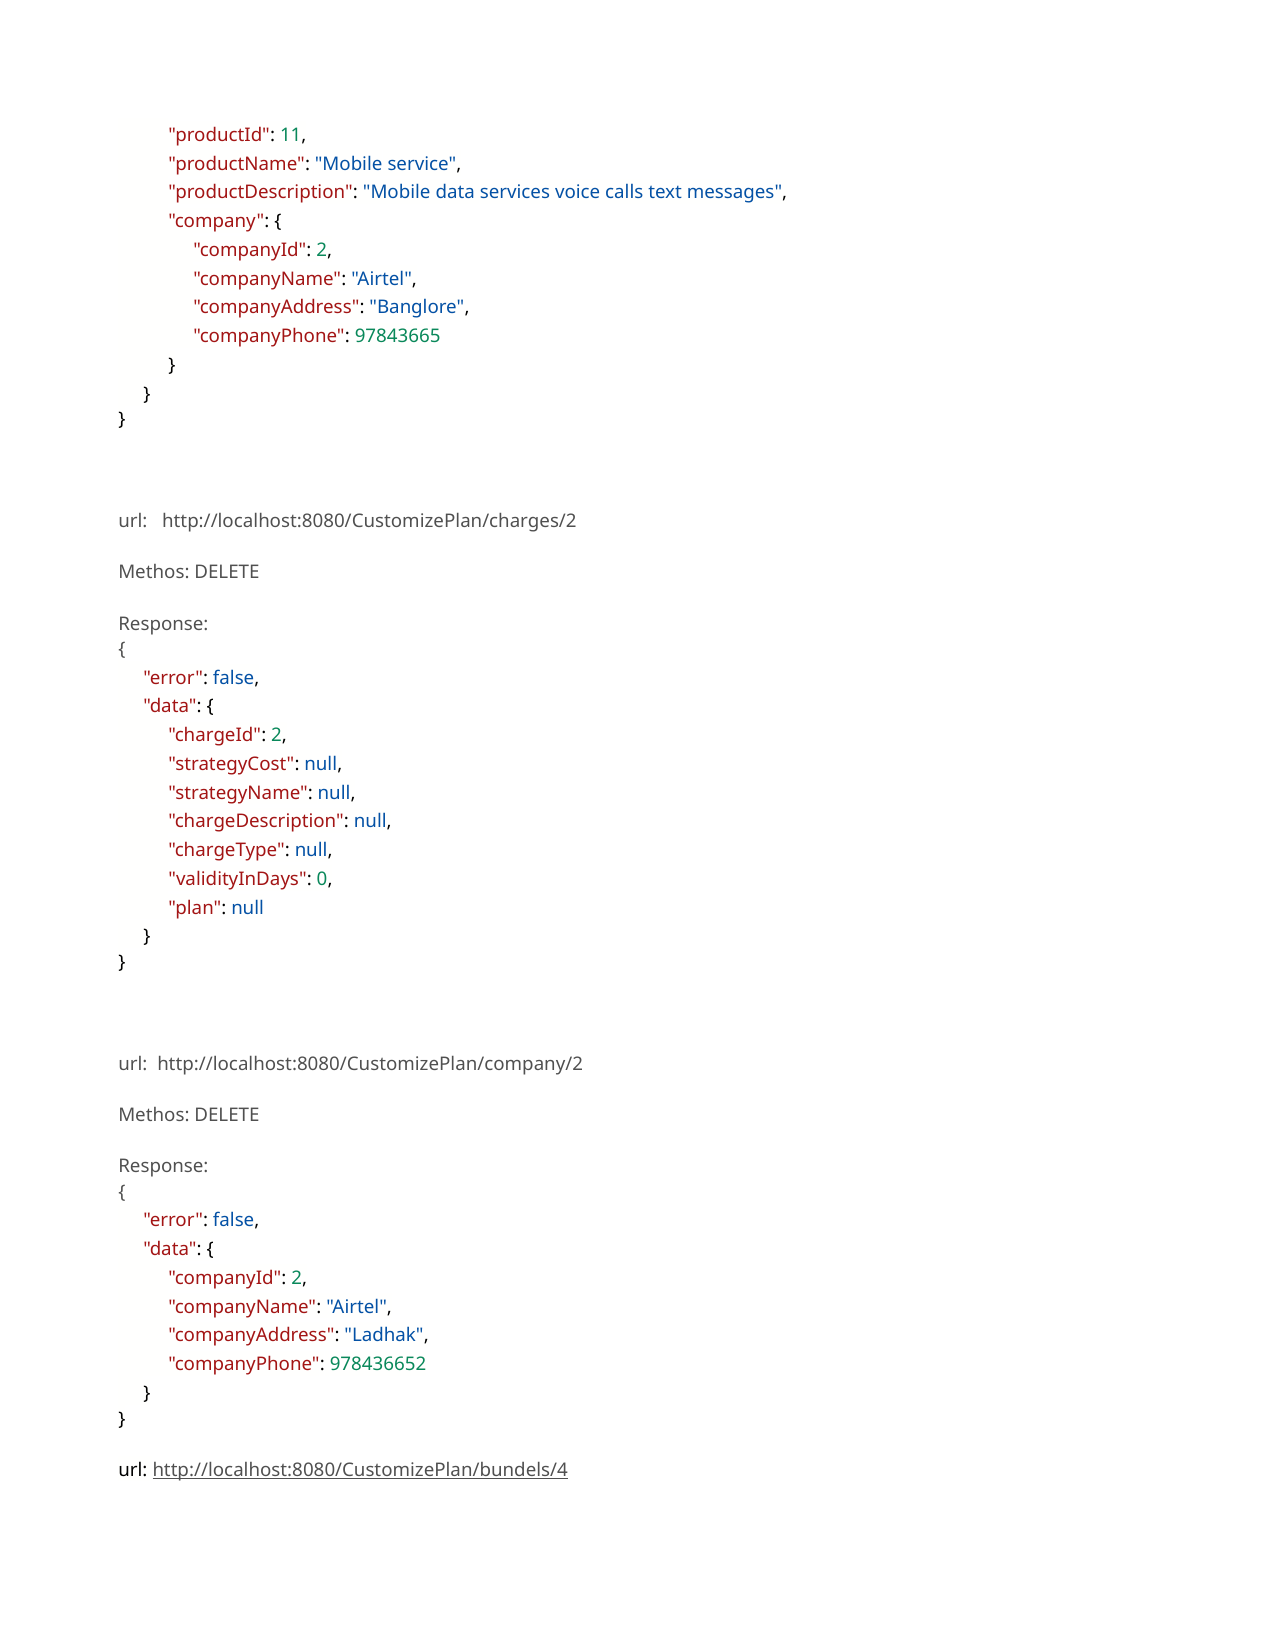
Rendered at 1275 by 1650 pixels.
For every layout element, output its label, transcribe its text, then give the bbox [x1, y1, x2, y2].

text "companyAddress": "Banglore", [118, 291, 1157, 319]
text url: http://localhost:8080/CustomizePlan/company/2 [118, 1050, 1157, 1076]
text } [118, 919, 1157, 948]
text "companyId": 2, [118, 233, 1157, 262]
text "companyAddress": "Ladhak", [118, 1318, 1157, 1347]
text Response: [118, 1152, 1157, 1178]
text url: http://localhost:8080/CustomizePlan/charges/2 [118, 508, 1157, 533]
text "companyPhone": 978436652 [118, 1347, 1157, 1376]
text "chargeDescription": null, [118, 804, 1157, 833]
text "data": { [118, 1232, 1157, 1261]
text } [118, 348, 1157, 377]
text "validityInDays": 0, [118, 862, 1157, 891]
text "strategyName": null, [118, 776, 1157, 804]
text { [118, 635, 1157, 661]
text "plan": null [118, 891, 1157, 919]
text Response: [118, 610, 1157, 635]
text "companyName": "Airtel", [118, 262, 1157, 291]
text } [118, 1405, 1157, 1430]
text "error": false, [118, 661, 1157, 689]
text } [118, 406, 1157, 431]
text "companyId": 2, [118, 1261, 1157, 1290]
text "productDescription": "Mobile data services voice calls text messages", [118, 176, 1157, 204]
text "error": false, [118, 1203, 1157, 1232]
text } [118, 1376, 1157, 1405]
text { [118, 1178, 1157, 1203]
text "companyPhone": 97843665 [118, 319, 1157, 348]
text url: http://localhost:8080/CustomizePlan/bundels/4 [118, 1456, 1157, 1481]
text "strategyCost": null, [118, 747, 1157, 776]
text "chargeType": null, [118, 833, 1157, 862]
text Methos: DELETE [118, 559, 1157, 584]
text "productName": "Mobile service", [118, 147, 1157, 176]
text "companyName": "Airtel", [118, 1290, 1157, 1318]
text } [118, 948, 1157, 974]
text Methos: DELETE [118, 1101, 1157, 1127]
text "data": { [118, 689, 1157, 718]
text "productId": 11, [118, 118, 1157, 147]
text } [118, 377, 1157, 406]
text "chargeId": 2, [118, 718, 1157, 747]
text "company": { [118, 204, 1157, 233]
